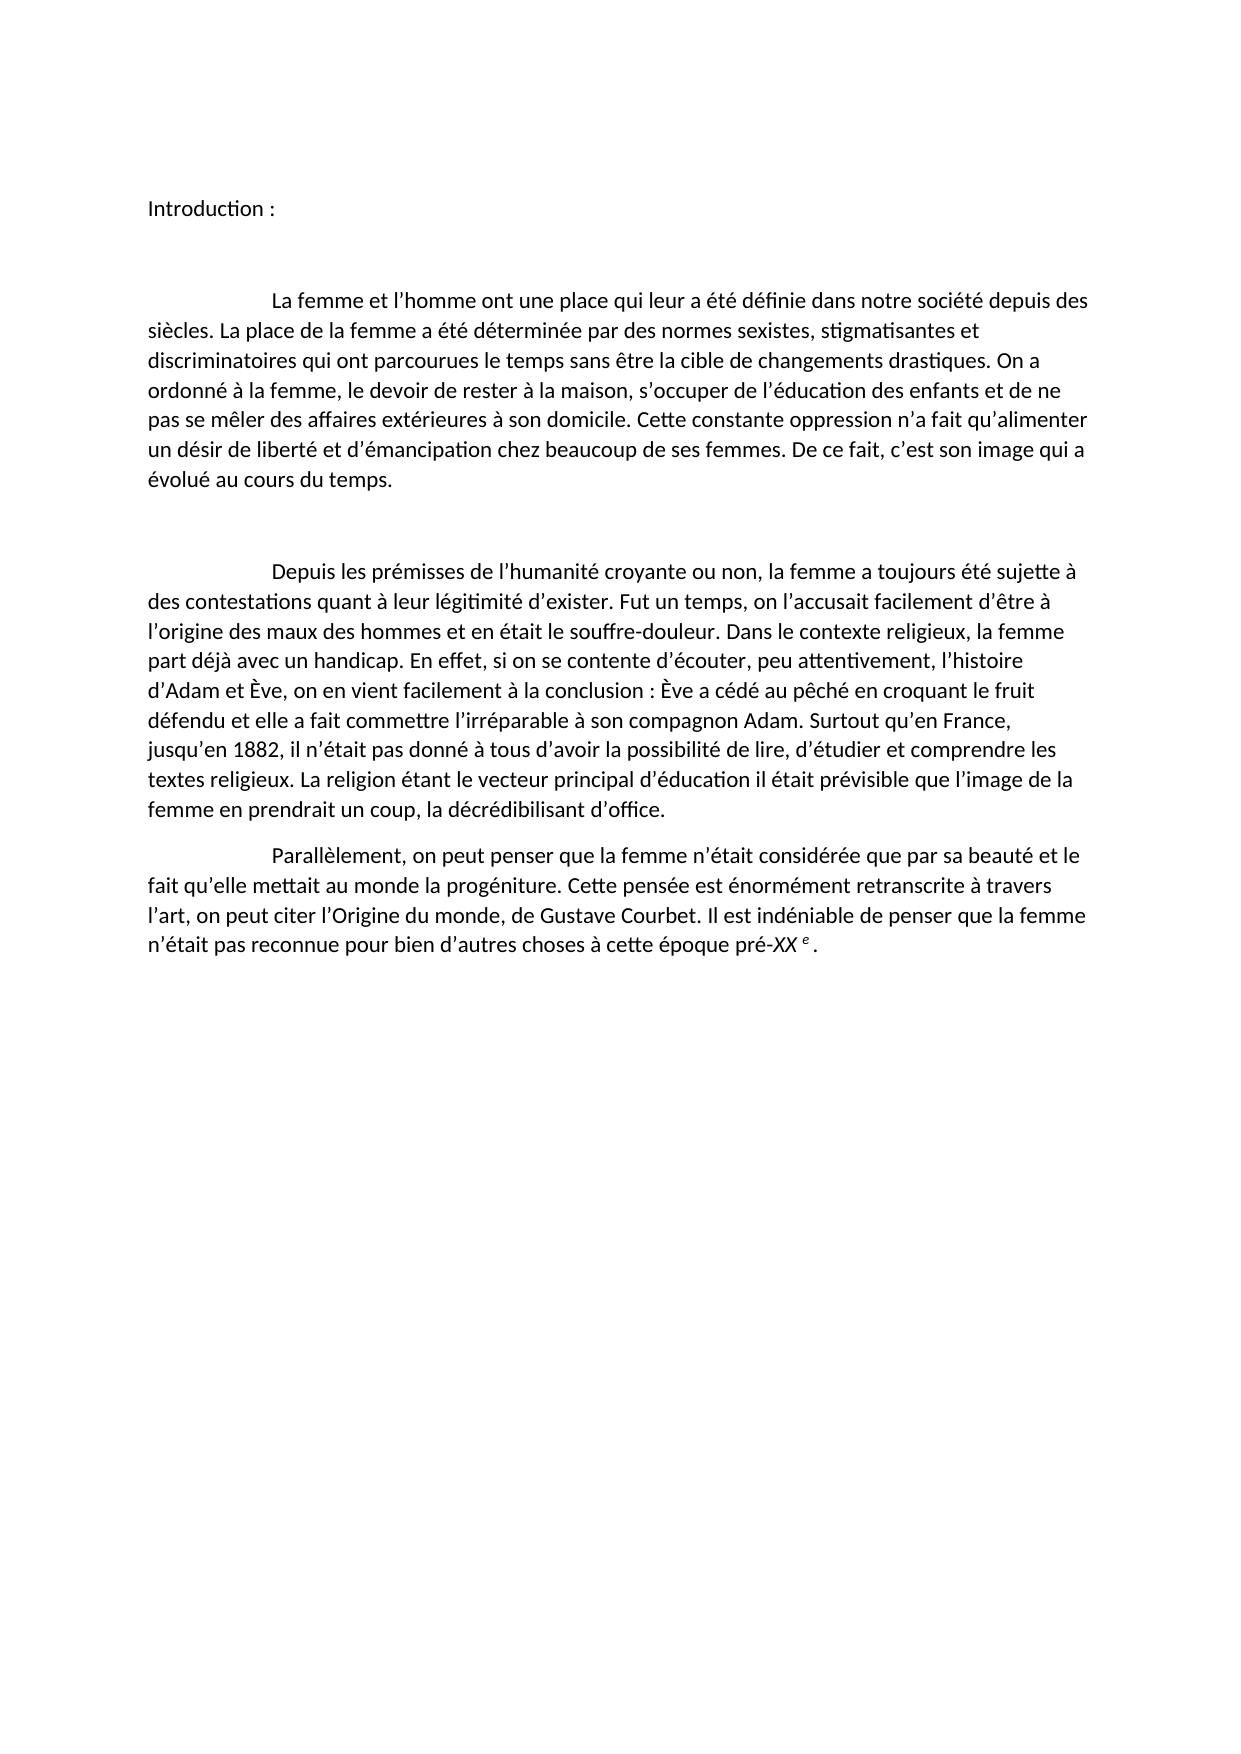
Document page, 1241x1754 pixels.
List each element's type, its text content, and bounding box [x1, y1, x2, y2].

text Parallèlement, on peut penser que la femme n’était considérée que par sa beauté et le fait qu’elle mettait au monde la progéniture. Cette pensée est énormément retranscrite à travers l’art, on peut citer l’Origine du monde, de Gustave Courbet. Il est indéniable de penser que la femme n’était pas reconnue pour bien d’autres choses à cette époque pré-XX e . [148, 841, 1093, 958]
text Depuis les prémisses de l’humanité croyante ou non, la femme a toujours été sujette à des contestations quant à leur légitimité d’exister. Fut un temps, on l’accusait facilement d’être à l’origine des maux des hommes et en était le souffre-douleur. Dans le contexte religieux, la femme part déjà avec un handicap. En effet, si on se contente d’écouter, peu attentivement, l’histoire d’Adam et Ève, on en vient facilement à la conclusion : Ève a cédé au pêché en croquant le fruit défendu et elle a fait commettre l’irréparable à son compagnon Adam. Surtout qu’en France, jusqu’en 1882, il n’était pas donné à tous d’avoir la possibilité de lire, d’étudier et comprendre les textes religieux. La religion étant le vecteur principal d’éducation il était prévisible que l’image de la femme en prendrait un coup, la décrédibilisant d’office. [148, 557, 1093, 823]
text Introduction : [148, 194, 1093, 222]
text La femme et l’homme ont une place qui leur a été définie dans notre société depuis des siècles. La place de la femme a été déterminée par des normes sexistes, stigmatisantes et discriminatoires qui ont parcourues le temps sans être la cible de changements drastiques. On a ordonné à la femme, le devoir de rester à la maison, s’occuper de l’éducation des enfants et de ne pas se mêler des affaires extérieures à son domicile. Cette constante oppression n’a fait qu’alimenter un désir de liberté et d’émancipation chez beaucoup de ses femmes. De ce fait, c’est son image qui a évolué au cours du temps. [148, 287, 1093, 493]
